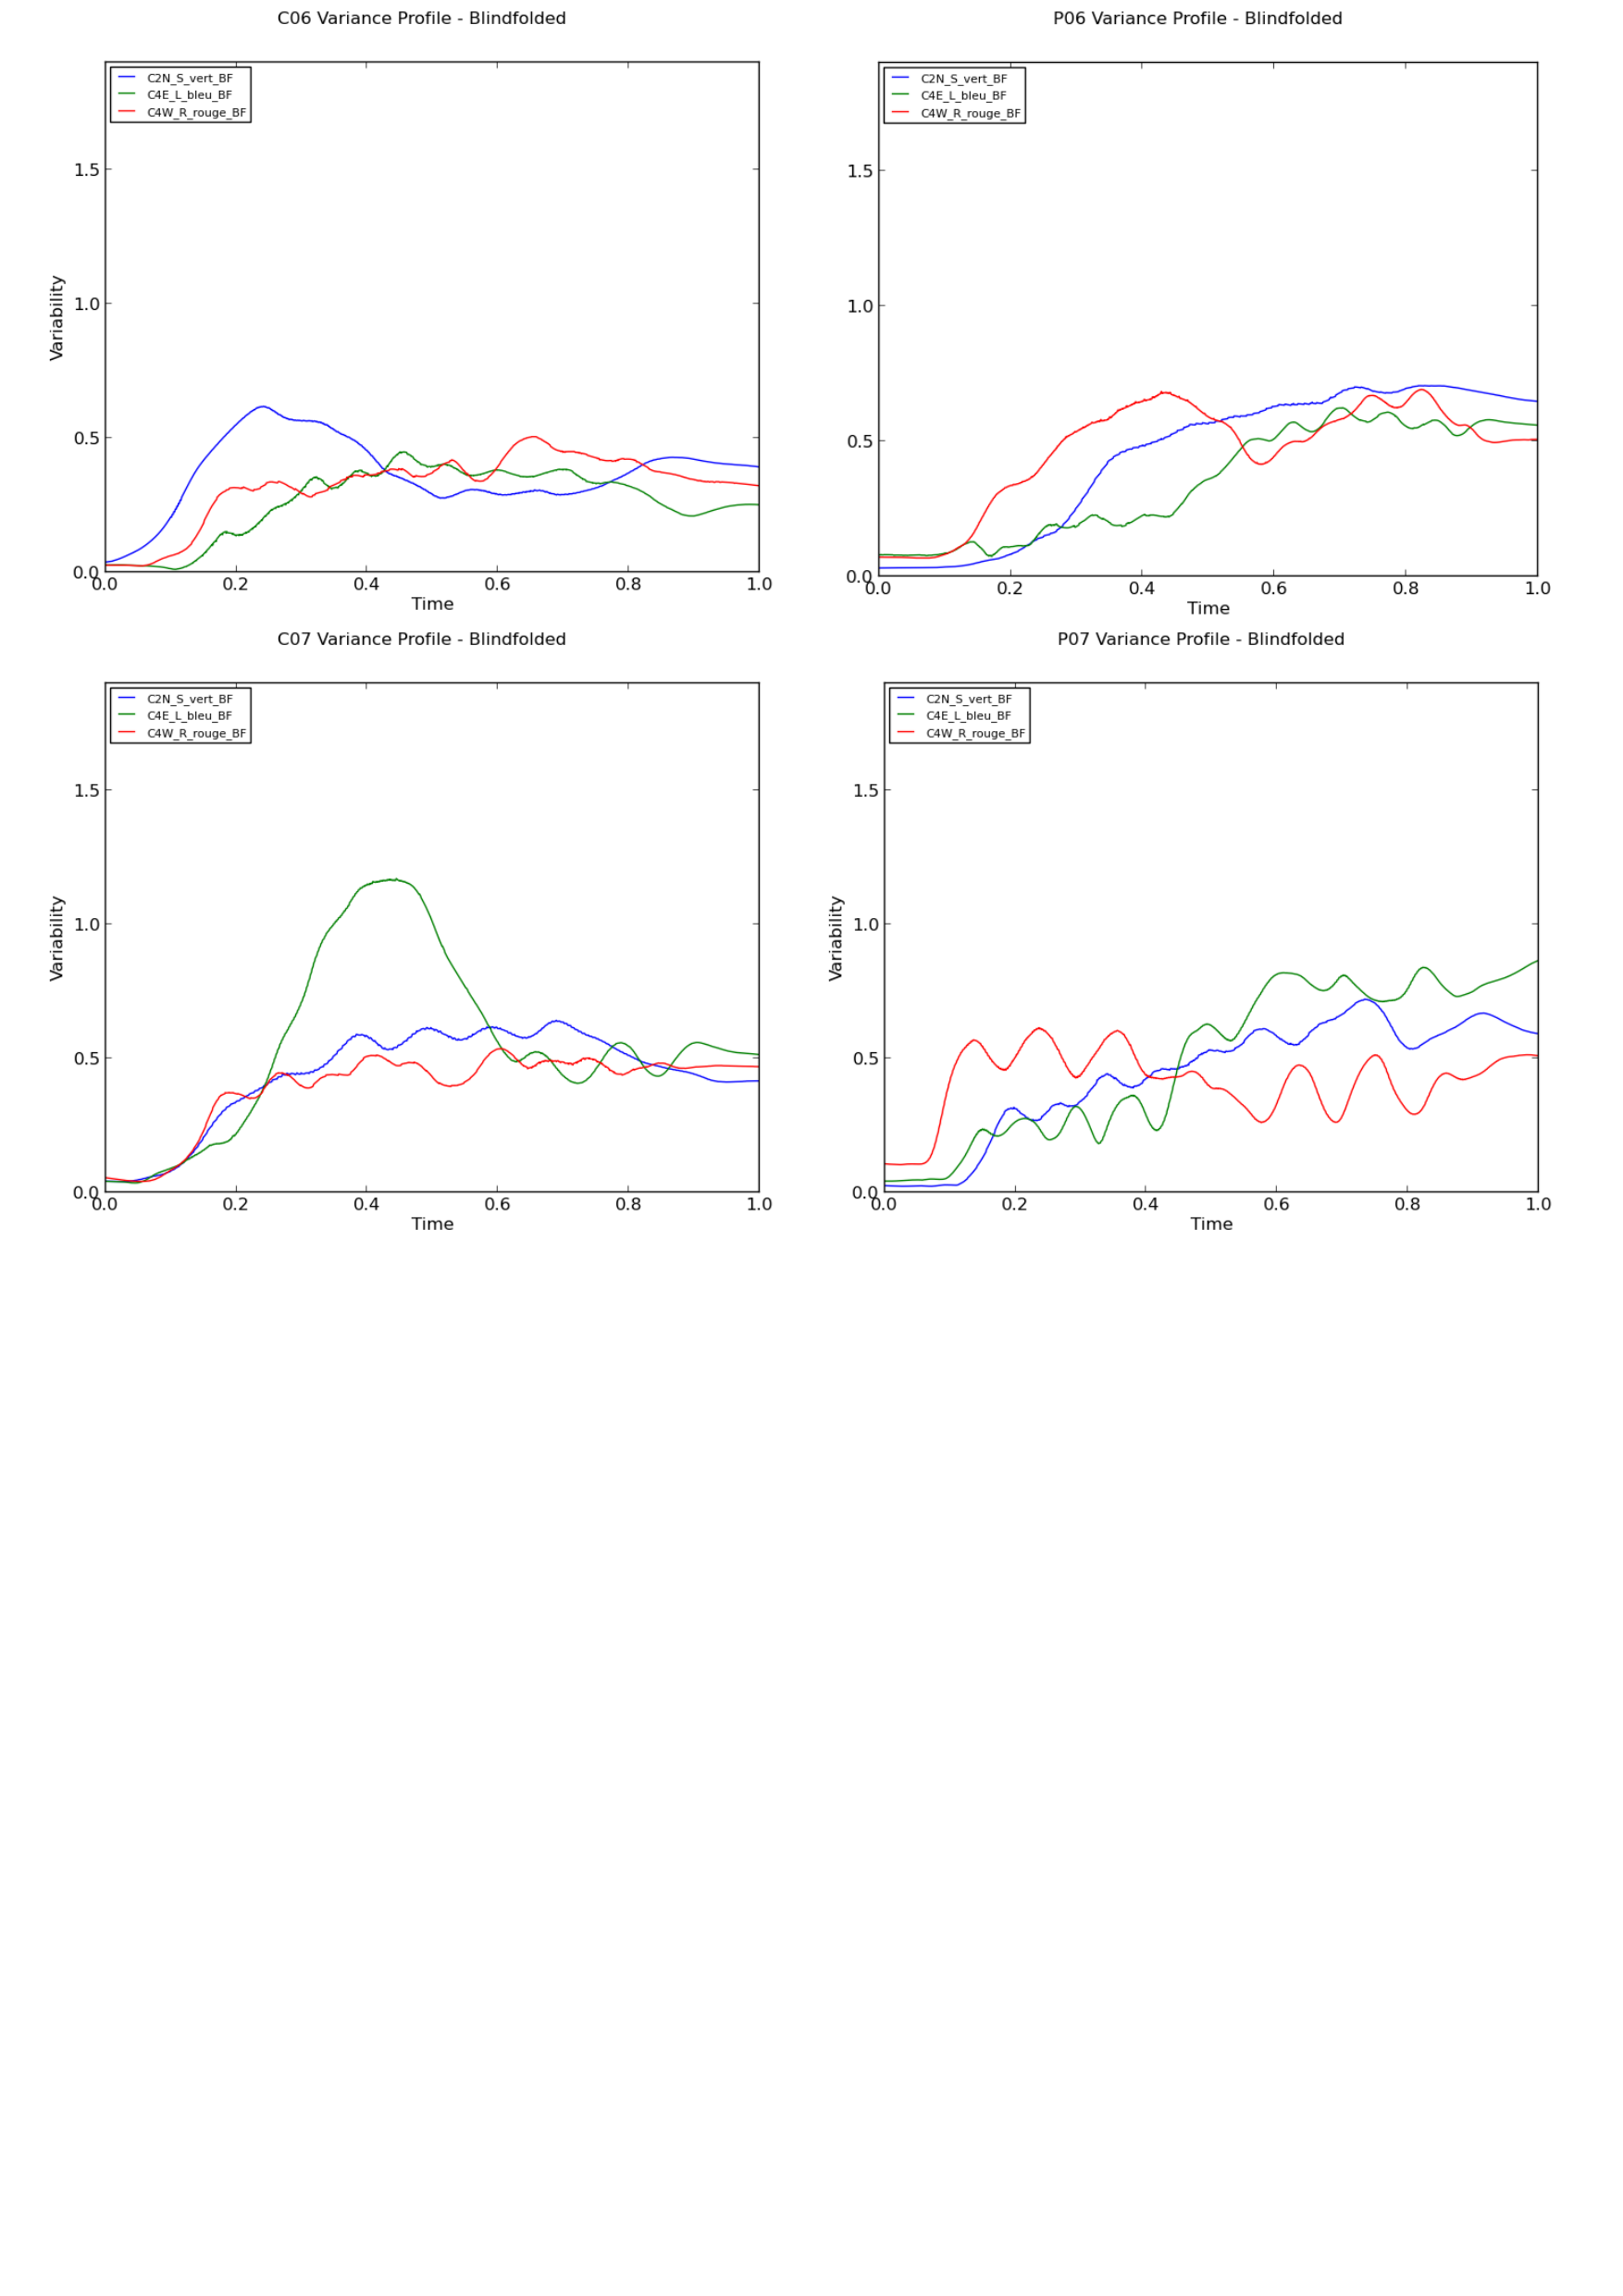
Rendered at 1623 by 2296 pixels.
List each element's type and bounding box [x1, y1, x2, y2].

picture [0, 0, 1623, 1256]
